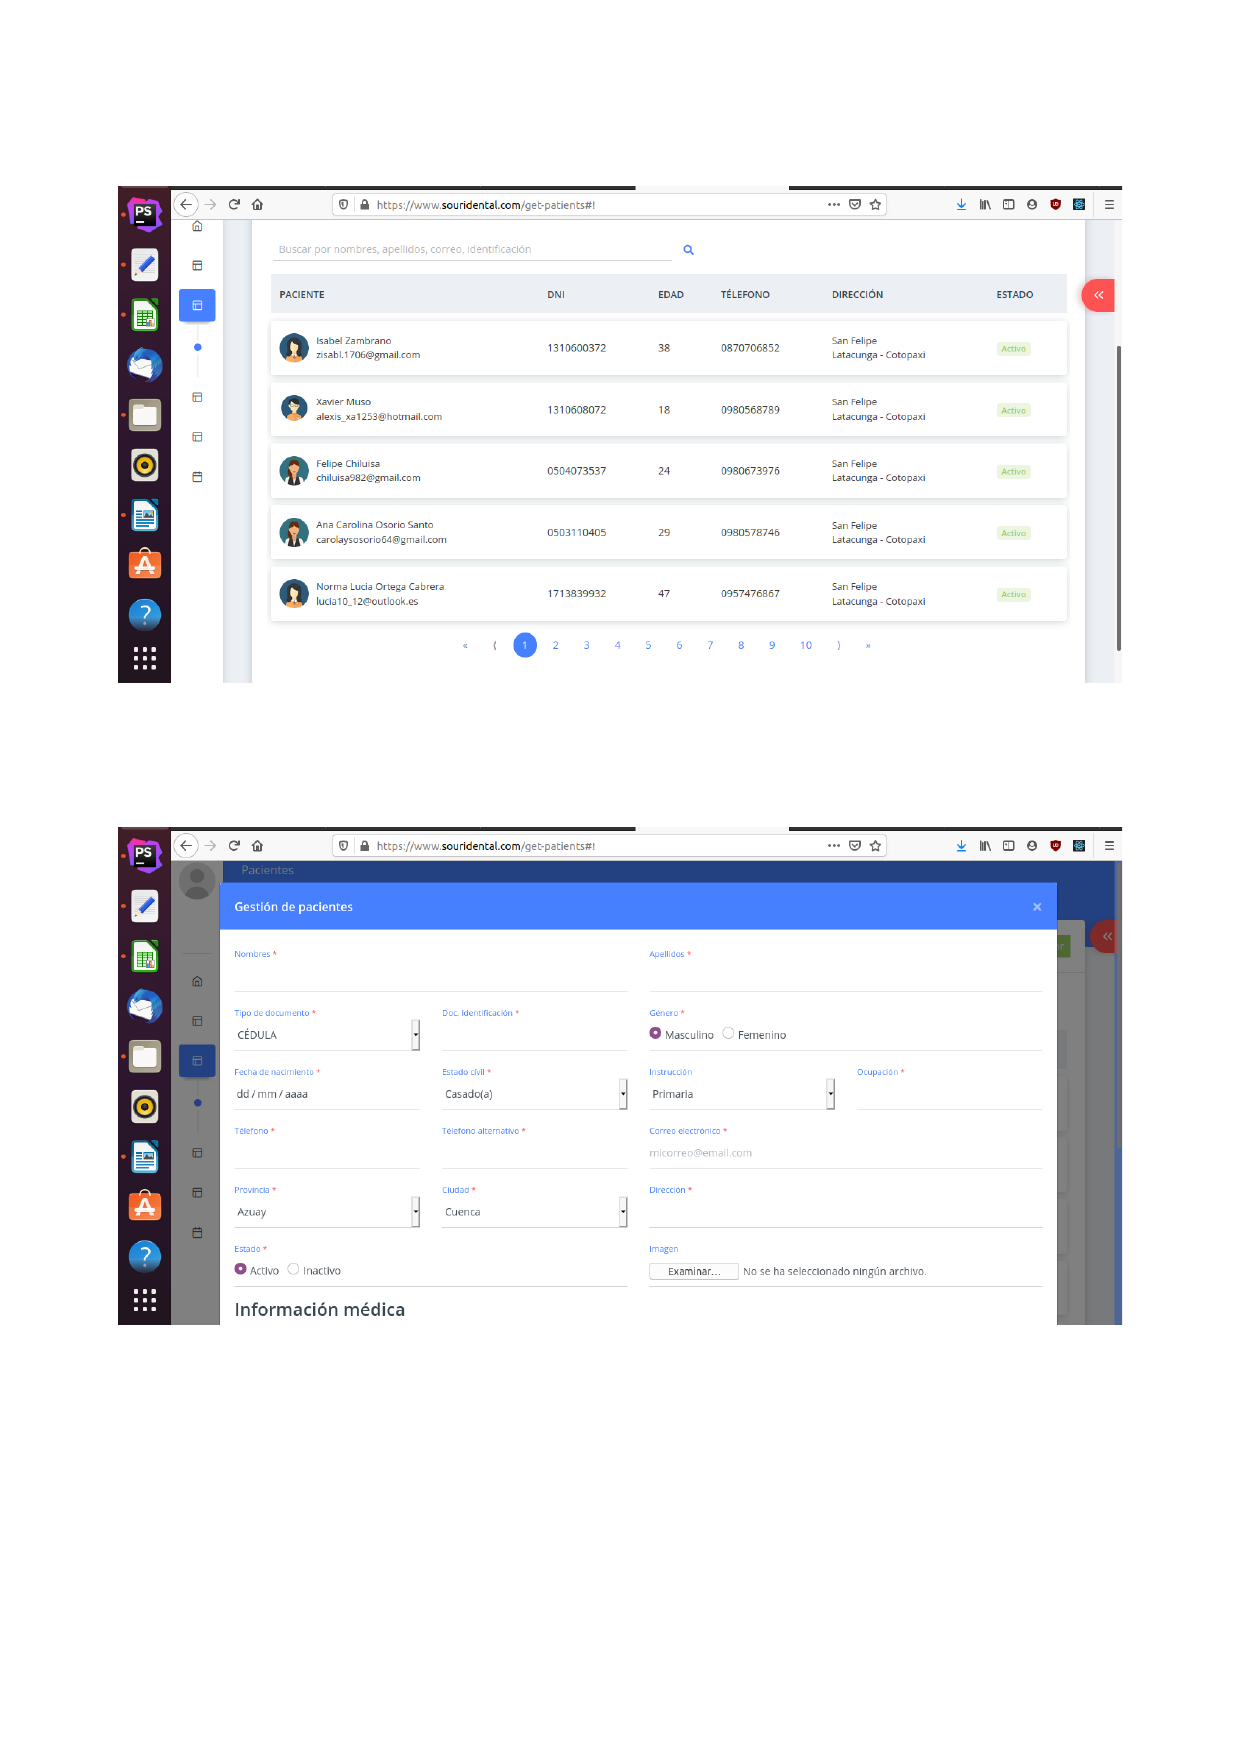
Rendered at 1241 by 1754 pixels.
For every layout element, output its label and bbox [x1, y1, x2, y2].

picture [118, 186, 1123, 683]
picture [118, 827, 1123, 1325]
